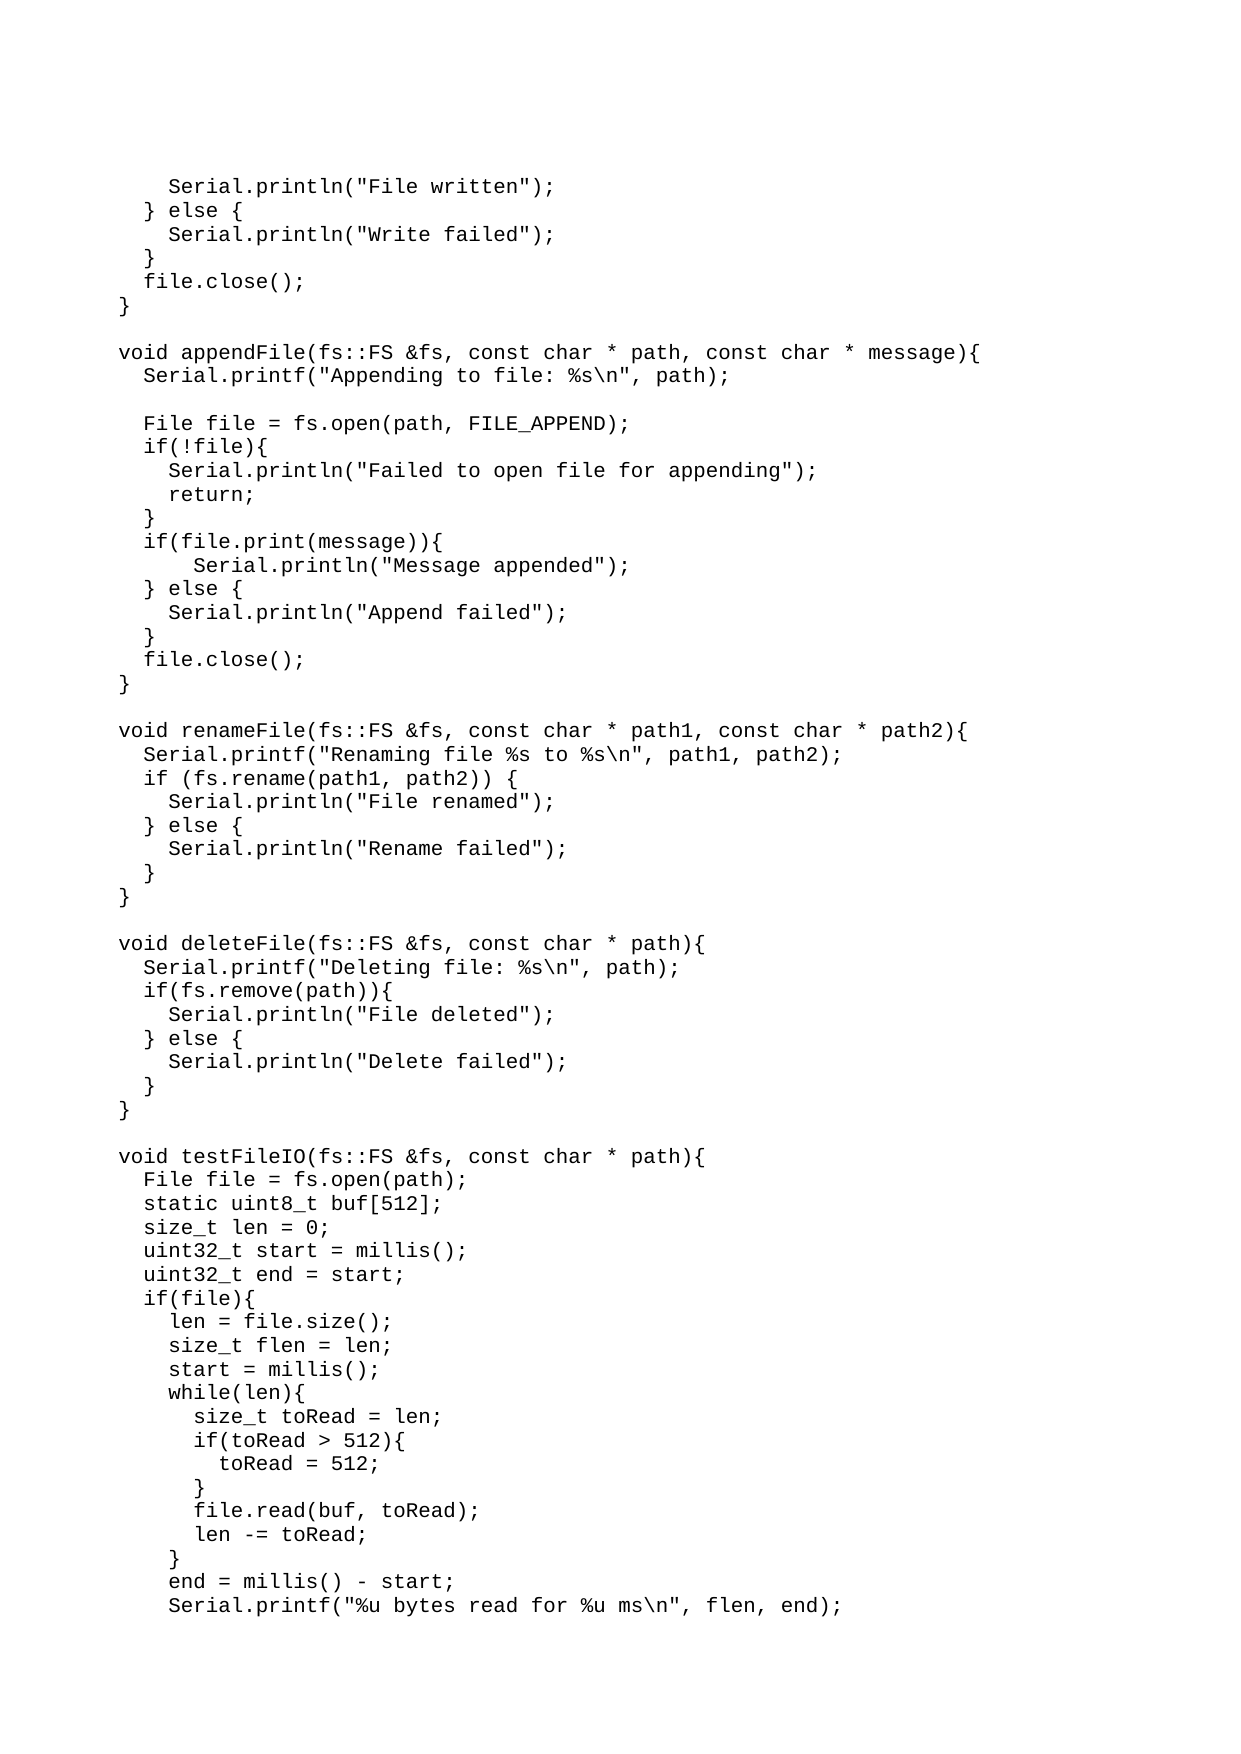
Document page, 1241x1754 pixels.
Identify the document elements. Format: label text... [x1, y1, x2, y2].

text if(file.print(message)){ [118, 531, 1122, 555]
text static uint8_t buf[512]; [118, 1193, 1122, 1217]
text while(len){ [118, 1382, 1122, 1406]
text } [118, 1548, 1122, 1571]
text File file = fs.open(path, FILE_APPEND); [118, 413, 1122, 436]
text Serial.printf("Deleting file: %s\n", path); [118, 957, 1122, 980]
text } [118, 1098, 1122, 1122]
text } else { [118, 200, 1122, 224]
text Serial.println("File deleted"); [118, 1004, 1122, 1028]
text } [118, 1075, 1122, 1098]
text void testFileIO(fs::FS &fs, const char * path){ [118, 1146, 1122, 1169]
text Serial.printf("%u bytes read for %u ms\n", flen, end); [118, 1595, 1122, 1619]
text } [118, 294, 1122, 318]
text file.close(); [118, 271, 1122, 294]
text end = millis() - start; [118, 1571, 1122, 1595]
text uint32_t start = millis(); [118, 1240, 1122, 1264]
text if(!file){ [118, 436, 1122, 460]
text } [118, 507, 1122, 531]
text File file = fs.open(path); [118, 1169, 1122, 1193]
text if(toRead > 512){ [118, 1429, 1122, 1453]
text } [118, 862, 1122, 886]
text } else { [118, 815, 1122, 838]
text Serial.println("Rename failed"); [118, 838, 1122, 862]
text Serial.println("Message appended"); [118, 555, 1122, 578]
text } [118, 247, 1122, 271]
text } else { [118, 578, 1122, 602]
text } [118, 673, 1122, 697]
text file.close(); [118, 649, 1122, 673]
text if(fs.remove(path)){ [118, 980, 1122, 1004]
text Serial.println("File written"); [118, 176, 1122, 200]
text } [118, 626, 1122, 649]
text Serial.printf("Renaming file %s to %s\n", path1, path2); [118, 744, 1122, 767]
text file.read(buf, toRead); [118, 1501, 1122, 1524]
text size_t len = 0; [118, 1217, 1122, 1240]
text size_t toRead = len; [118, 1406, 1122, 1429]
text toRead = 512; [118, 1453, 1122, 1477]
text Serial.println("Append failed"); [118, 602, 1122, 626]
text } else { [118, 1028, 1122, 1051]
text Serial.println("Write failed"); [118, 224, 1122, 247]
text uint32_t end = start; [118, 1264, 1122, 1288]
text size_t flen = len; [118, 1335, 1122, 1359]
text Serial.println("Failed to open file for appending"); [118, 460, 1122, 484]
text Serial.printf("Appending to file: %s\n", path); [118, 366, 1122, 389]
text void appendFile(fs::FS &fs, const char * path, const char * message){ [118, 342, 1122, 366]
text len -= toRead; [118, 1524, 1122, 1548]
text Serial.println("File renamed"); [118, 791, 1122, 815]
text if(file){ [118, 1288, 1122, 1311]
text return; [118, 484, 1122, 507]
text start = millis(); [118, 1359, 1122, 1382]
text } [118, 1477, 1122, 1501]
text void renameFile(fs::FS &fs, const char * path1, const char * path2){ [118, 720, 1122, 744]
text } [118, 886, 1122, 909]
text void deleteFile(fs::FS &fs, const char * path){ [118, 933, 1122, 957]
text if (fs.rename(path1, path2)) { [118, 767, 1122, 791]
text Serial.println("Delete failed"); [118, 1051, 1122, 1075]
text len = file.size(); [118, 1311, 1122, 1335]
